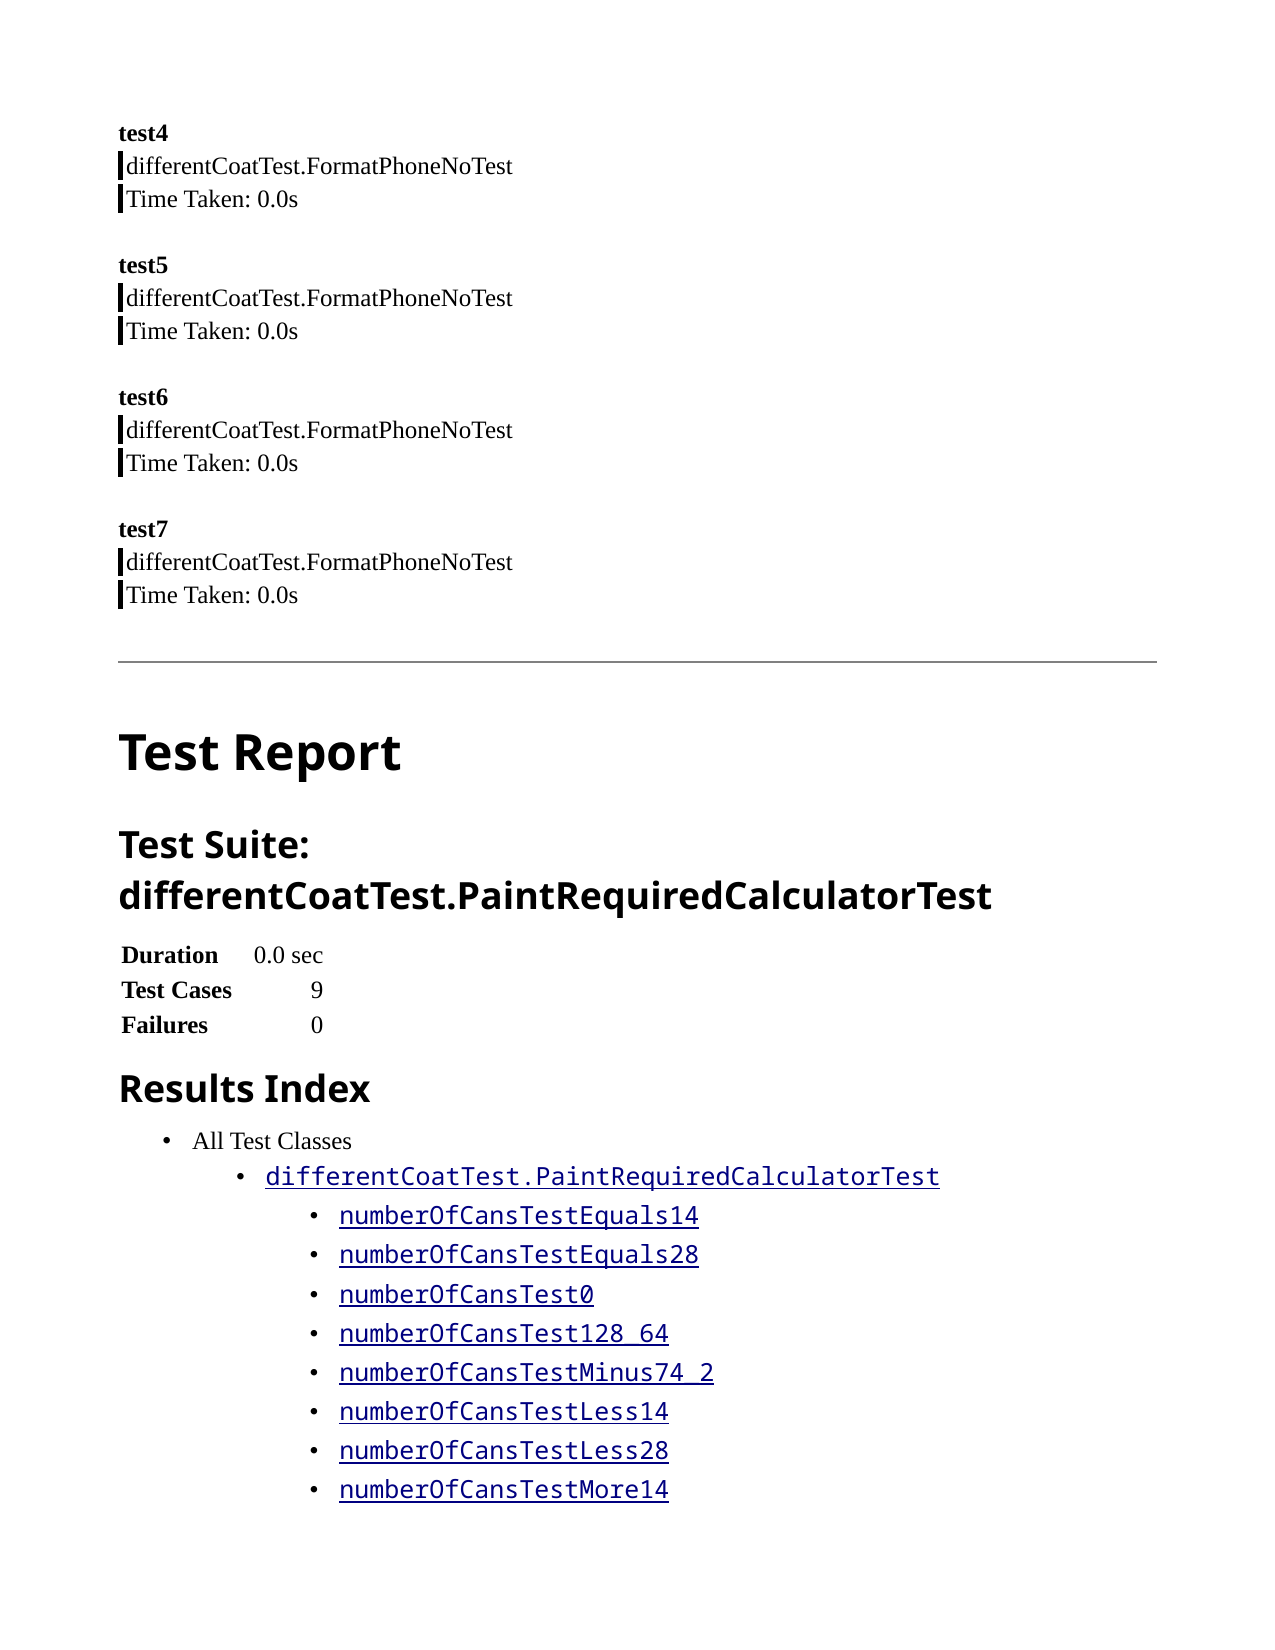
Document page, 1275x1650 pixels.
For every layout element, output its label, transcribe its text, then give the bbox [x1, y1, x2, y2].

table_cell 0 [241, 1007, 326, 1041]
text test4 differentCoatTest.FormatPhoneNoTest Time Taken: 0.0s [118, 118, 1157, 213]
list numberOfCansTestEquals28 [309, 1237, 1157, 1271]
table_cell Failures [118, 1007, 241, 1041]
text test5 differentCoatTest.FormatPhoneNoTest Time Taken: 0.0s [118, 250, 1157, 345]
table_cell Test Cases [118, 972, 241, 1007]
text test7 differentCoatTest.FormatPhoneNoTest Time Taken: 0.0s [118, 514, 1157, 609]
list differentCoatTest.PaintRequiredCalculatorTest [236, 1159, 1157, 1193]
subtitle Results Index [118, 1062, 1157, 1113]
list numberOfCansTest128_64 [309, 1316, 1157, 1349]
table_cell 9 [241, 972, 326, 1007]
text test6 differentCoatTest.FormatPhoneNoTest Time Taken: 0.0s [118, 382, 1157, 477]
list numberOfCansTestMore14 [309, 1472, 1157, 1506]
list numberOfCansTest0 [309, 1276, 1157, 1310]
table_header 0.0 sec [241, 938, 326, 972]
list numberOfCansTestMinus74_2 [309, 1355, 1157, 1389]
list numberOfCansTestEquals14 [309, 1198, 1157, 1232]
subtitle Test Report [118, 717, 1157, 785]
list numberOfCansTestLess14 [309, 1394, 1157, 1428]
subtitle Test Suite: differentCoatTest.PaintRequiredCalculatorTest [118, 818, 1157, 920]
list numberOfCansTestLess28 [309, 1433, 1157, 1467]
list All Test Classes [162, 1126, 1157, 1154]
table_header Duration [118, 938, 241, 972]
